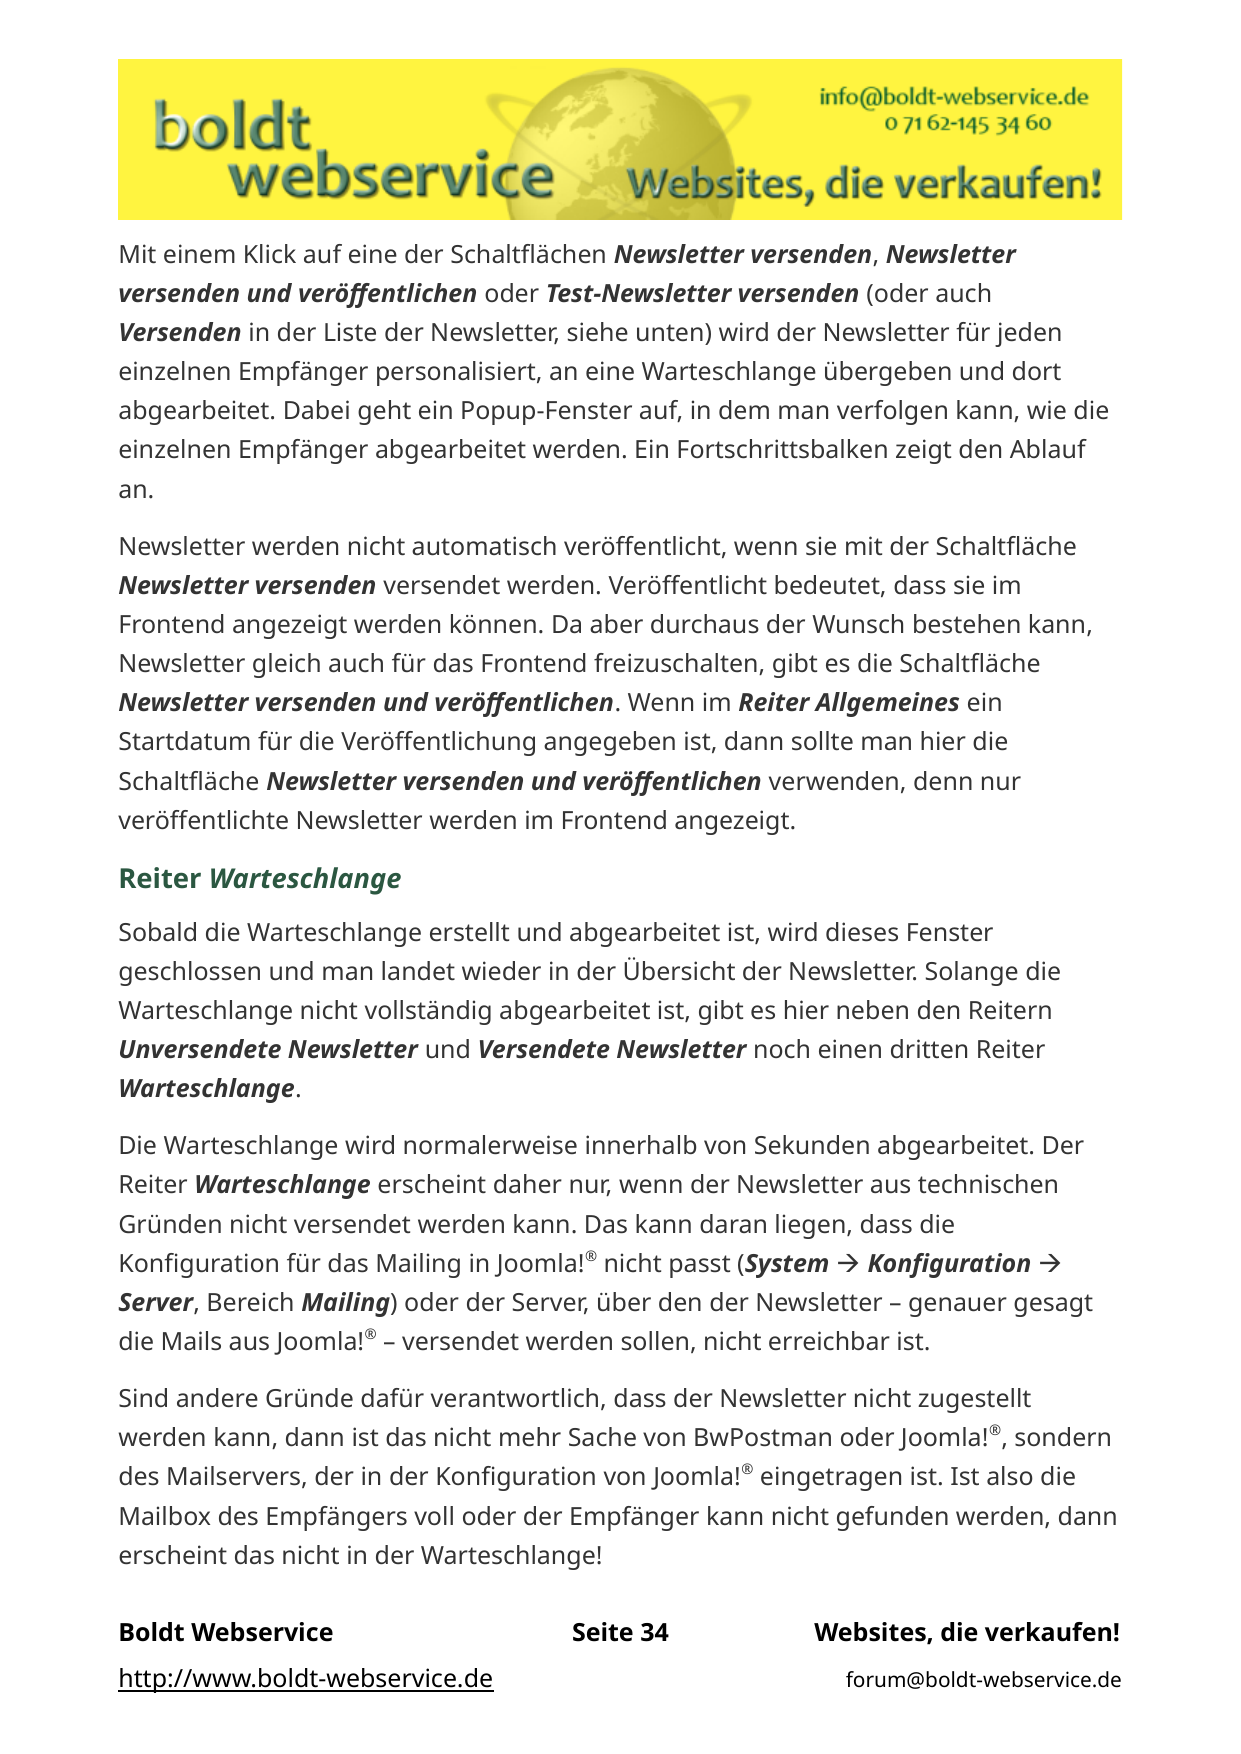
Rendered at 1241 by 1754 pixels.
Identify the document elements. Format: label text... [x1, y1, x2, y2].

picture [118, 59, 1123, 220]
text Mit einem Klick auf eine der Schaltflächen Newsletter versenden, Newsletter versenden und veröffentlichen oder Test-Newsletter versenden (oder auch Versenden in der Liste der Newsletter, siehe unten) wird der Newsletter für jeden einzelnen Empfänger personalisiert, an eine Warteschlange übergeben und dort abgearbeitet. Dabei geht ein Popup-Fenster auf, in dem man verfolgen kann, wie die einzelnen Empfänger abgearbeitet werden. Ein Fortschrittsbalken zeigt den Ablauf an. [118, 236, 1122, 505]
text Sobald die Warteschlange erstellt und abgearbeitet ist, wird dieses Fenster geschlossen und man landet wieder in der Übersicht der Newsletter. Solange die Warteschlange nicht vollständig abgearbeitet ist, gibt es hier neben den Reitern Unversendete Newsletter und Versendete Newsletter noch einen dritten Reiter Warteschlange. [118, 914, 1122, 1105]
subtitle Reiter Warteschlange [118, 859, 1122, 897]
text Sind andere Gründe dafür verantwortlich, dass der Newsletter nicht zugestellt werden kann, dann ist das nicht mehr Sache von BwPostman oder Joomla!®, sondern des Mailservers, der in der Konfiguration von Joomla!® eingetragen ist. Ist also die Mailbox des Empfängers voll oder der Empfänger kann nicht gefunden werden, dann erscheint das nicht in der Warteschlange! [118, 1381, 1122, 1571]
text Die Warteschlange wird normalerweise innerhalb von Sekunden abgearbeitet. Der Reiter Warteschlange erscheint daher nur, wenn der Newsletter aus technischen Gründen nicht versendet werden kann. Das kann daran liegen, dass die Konfiguration für das Mailing in Joomla!® nicht passt (System  Konfiguration  Server, Bereich Mailing) oder der Server, über den der Newsletter – genauer gesagt die Mails aus Joomla!® – versendet werden sollen, nicht erreichbar ist. [118, 1128, 1122, 1358]
text Newsletter werden nicht automatisch veröffentlicht, wenn sie mit der Schaltfläche Newsletter versenden versendet werden. Veröffentlicht bedeutet, dass sie im Frontend angezeigt werden können. Da aber durchaus der Wunsch bestehen kann, Newsletter gleich auch für das Frontend freizuschalten, gibt es die Schaltfläche Newsletter versenden und veröffentlichen. Wenn im Reiter Allgemeines ein Startdatum für die Veröffentlichung angegeben ist, dann sollte man hier die Schaltfläche Newsletter versenden und veröffentlichen verwenden, denn nur veröffentlichte Newsletter werden im Frontend angezeigt. [118, 528, 1122, 836]
